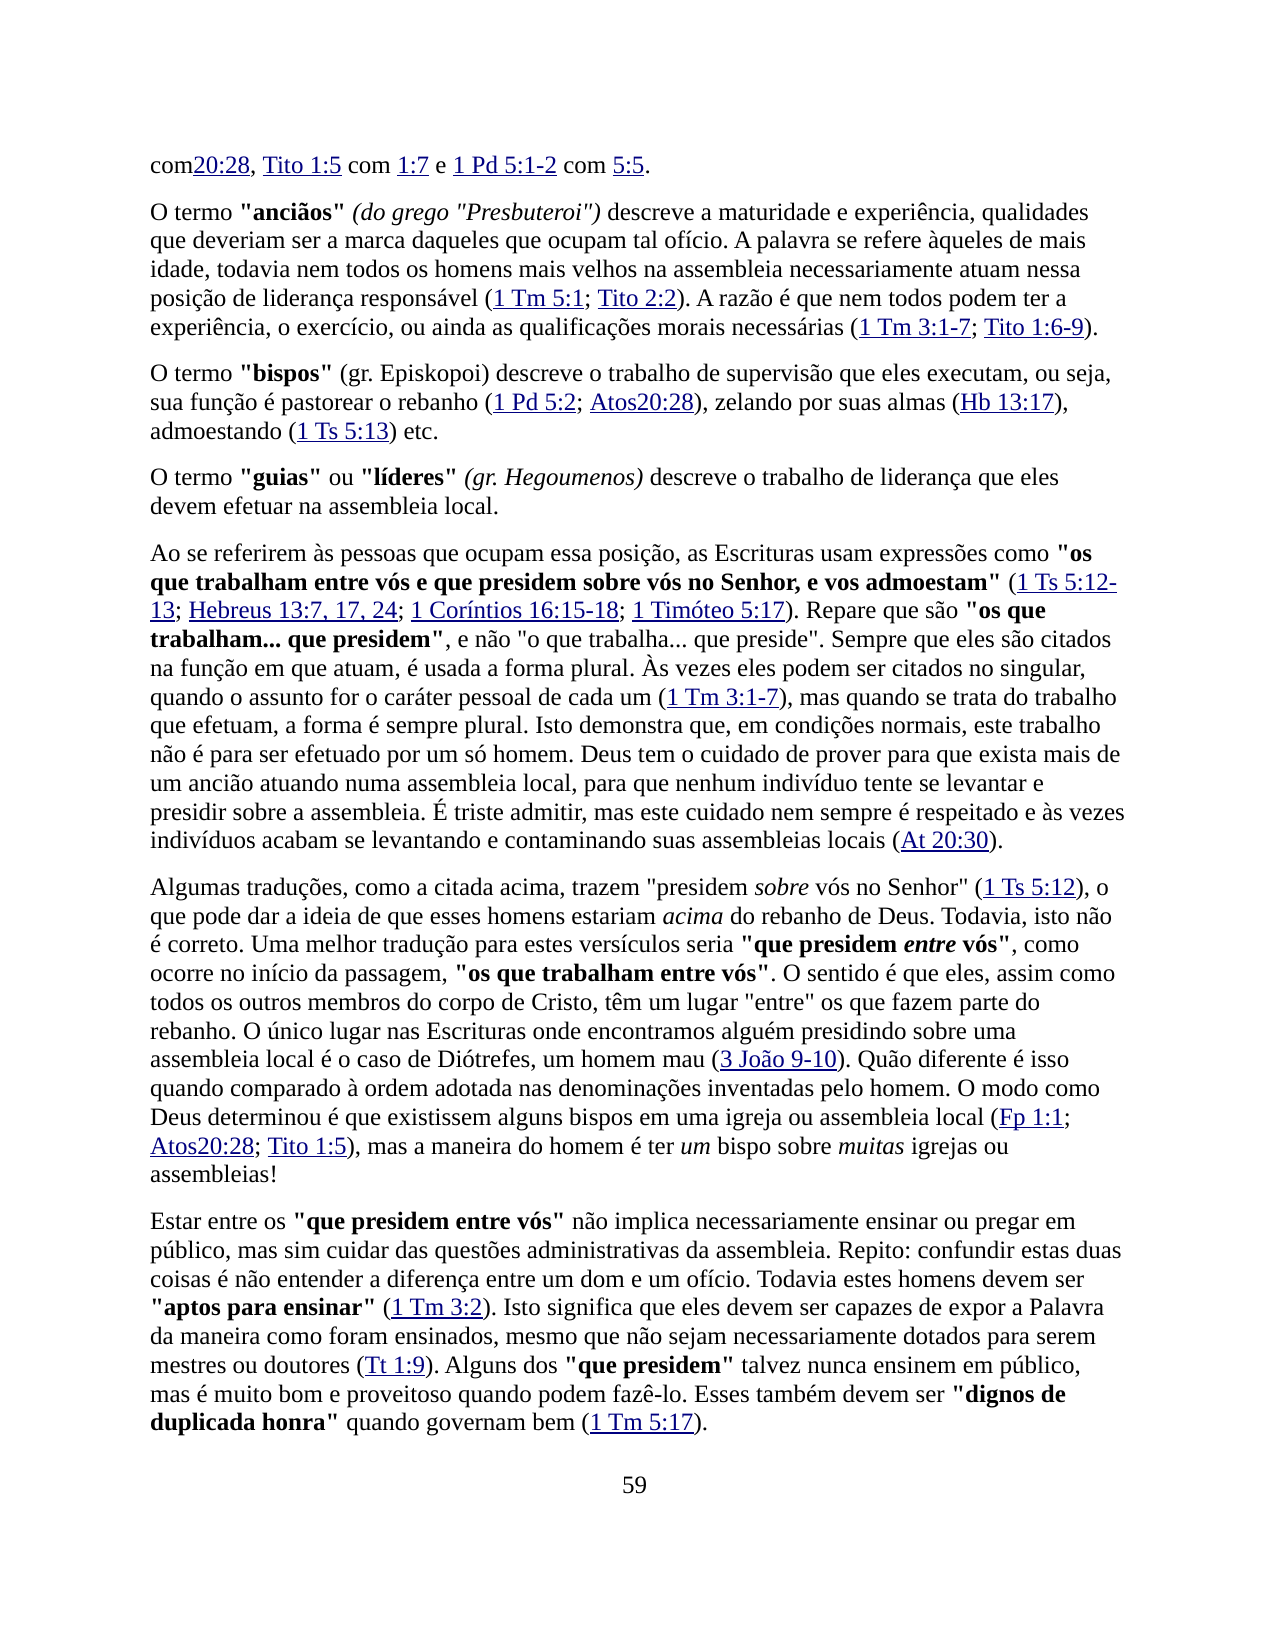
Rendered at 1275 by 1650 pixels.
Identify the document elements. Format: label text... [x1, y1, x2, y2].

text Estar entre os "que presidem entre vós" não implica necessariamente ensinar ou pregar em público, mas sim cuidar das questões administrativas da assembleia. Repito: confundir estas duas coisas é não entender a diferença entre um dom e um ofício. Todavia estes homens devem ser "aptos para ensinar" (1 Tm 3:2). Isto significa que eles devem ser capazes de expor a Palavra da maneira como foram ensinados, mesmo que não sejam necessariamente dotados para serem mestres ou doutores (Tt 1:9). Alguns dos "que presidem" talvez nunca ensinem em público, mas é muito bom e proveitoso quando podem fazê-lo. Esses também devem ser "dignos de duplicada honra" quando governam bem (1 Tm 5:17). [150, 1206, 1125, 1436]
text O termo "anciãos" (do grego "Presbuteroi") descreve a maturidade e experiência, qualidades que deveriam ser a marca daqueles que ocupam tal ofício. A palavra se refere àqueles de mais idade, todavia nem todos os homens mais velhos na assembleia necessariamente atuam nessa posição de liderança responsável (1 Tm 5:1; Tito 2:2). A razão é que nem todos podem ter a experiência, o exercício, ou ainda as qualificações morais necessárias (1 Tm 3:1-7; Tito 1:6-9). [150, 197, 1125, 340]
text O termo "guias" ou "líderes" (gr. Hegoumenos) descreve o trabalho de liderança que eles devem efetuar na assembleia local. [150, 462, 1125, 520]
text Ao se referirem às pessoas que ocupam essa posição, as Escrituras usam expressões como "os que trabalham entre vós e que presidem sobre vós no Senhor, e vos admoestam" (1 Ts 5:12-13; Hebreus 13:7, 17, 24; 1 Coríntios 16:15-18; 1 Timóteo 5:17). Repare que são "os que trabalham... que presidem", e não "o que trabalha... que preside". Sempre que eles são citados na função em que atuam, é usada a forma plural. Às vezes eles podem ser citados no singular, quando o assunto for o caráter pessoal de cada um (1 Tm 3:1-7), mas quando se trata do trabalho que efetuam, a forma é sempre plural. Isto demonstra que, em condições normais, este trabalho não é para ser efetuado por um só homem. Deus tem o cuidado de prover para que exista mais de um ancião atuando numa assembleia local, para que nenhum indivíduo tente se levantar e presidir sobre a assembleia. É triste admitir, mas este cuidado nem sempre é respeitado e às vezes indivíduos acabam se levantando e contaminando suas assembleias locais (At 20:30). [150, 538, 1125, 854]
text Algumas traduções, como a citada acima, trazem "presidem sobre vós no Senhor" (1 Ts 5:12), o que pode dar a ideia de que esses homens estariam acima do rebanho de Deus. Todavia, isto não é correto. Uma melhor tradução para estes versículos seria "que presidem entre vós", como ocorre no início da passagem, "os que trabalham entre vós". O sentido é que eles, assim como todos os outros membros do corpo de Cristo, têm um lugar "entre" os que fazem parte do rebanho. O único lugar nas Escrituras onde encontramos alguém presidindo sobre uma assembleia local é o caso de Diótrefes, um homem mau (3 João 9-10). Quão diferente é isso quando comparado à ordem adotada nas denominações inventadas pelo homem. O modo como Deus determinou é que existissem alguns bispos em uma igreja ou assembleia local (Fp 1:1; Atos20:28; Tito 1:5), mas a maneira do homem é ter um bispo sobre muitas igrejas ou assembleias! [150, 872, 1125, 1188]
text com20:28, Tito 1:5 com 1:7 e 1 Pd 5:1-2 com 5:5. [150, 150, 1125, 179]
text O termo "bispos" (gr. Episkopoi) descreve o trabalho de supervisão que eles executam, ou seja, sua função é pastorear o rebanho (1 Pd 5:2; Atos20:28), zelando por suas almas (Hb 13:17), admoestando (1 Ts 5:13) etc. [150, 358, 1125, 444]
